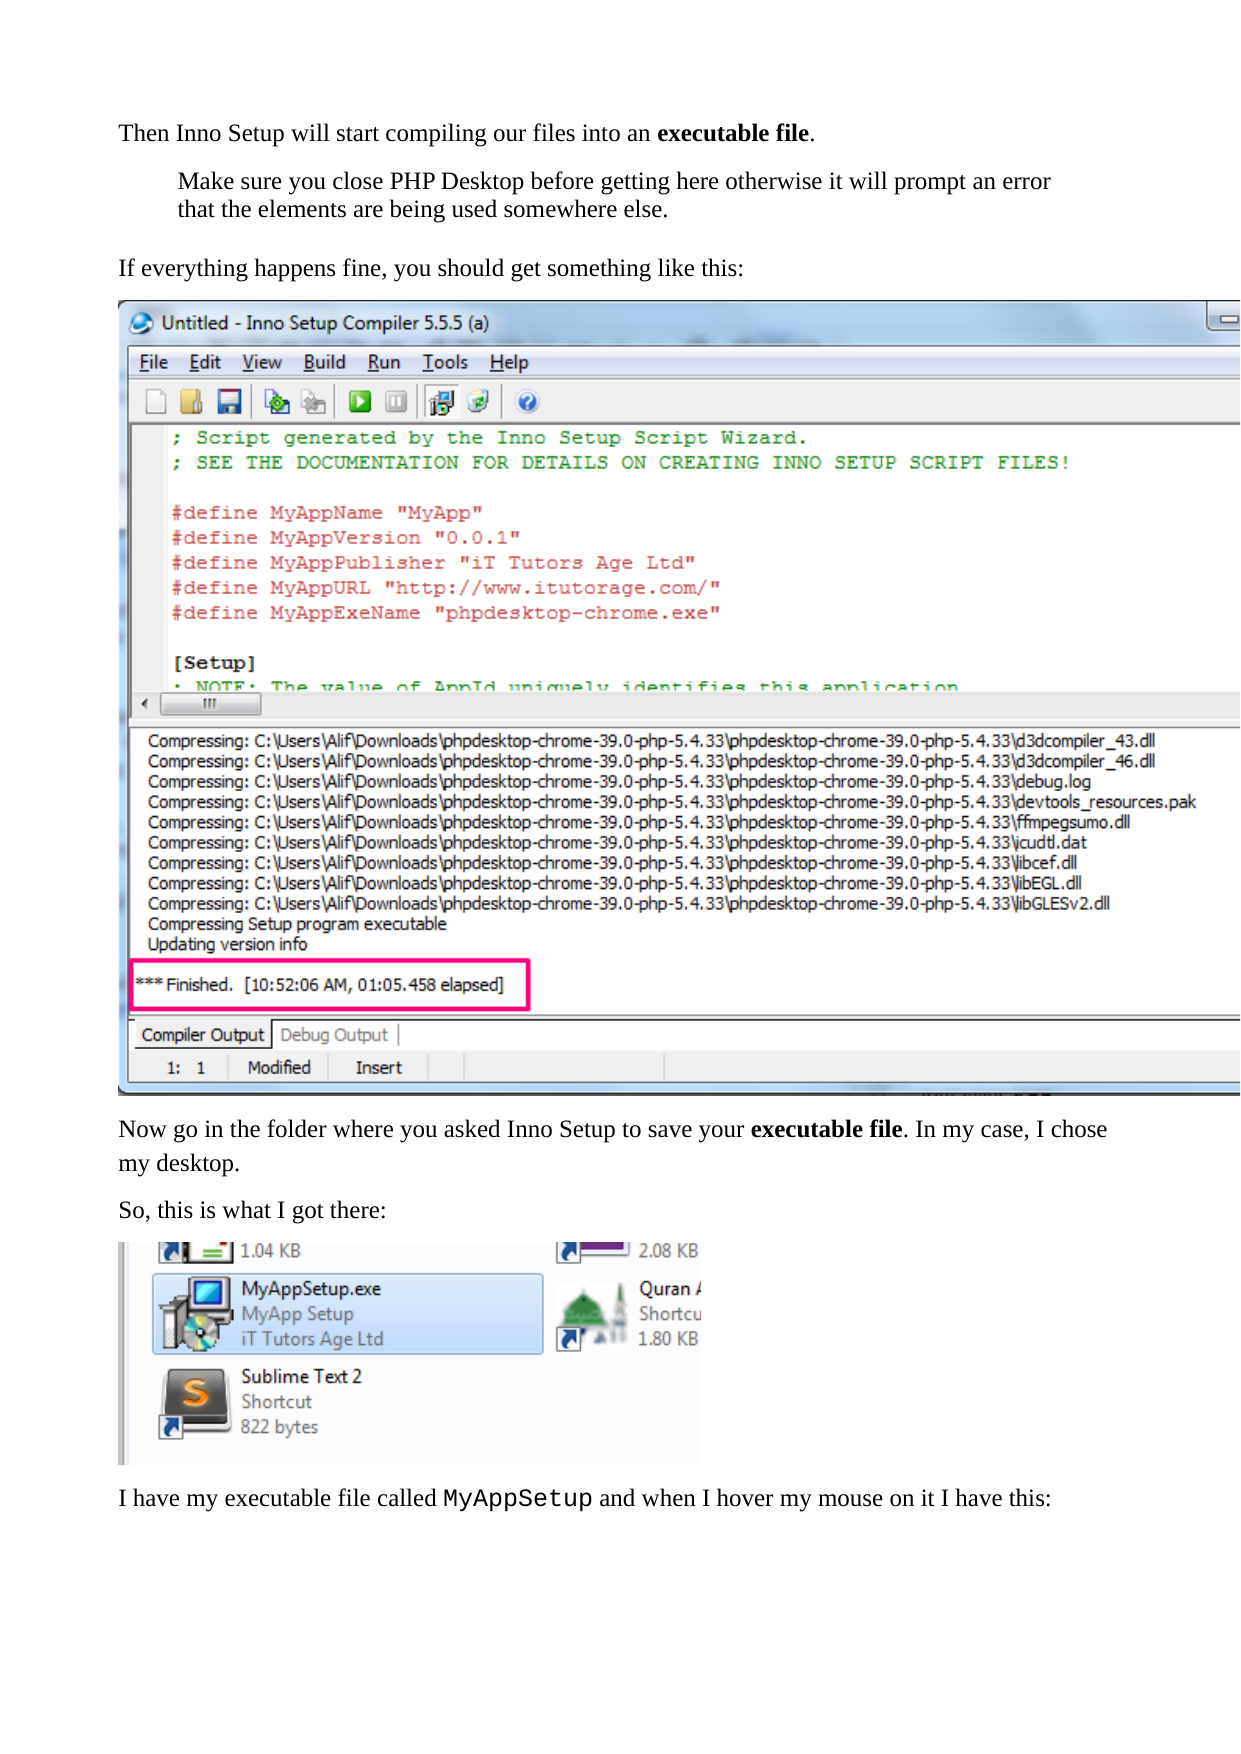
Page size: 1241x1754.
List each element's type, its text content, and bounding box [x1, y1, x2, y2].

picture [118, 1242, 702, 1465]
text Then Inno Setup will start compiling our files into an executable file. [118, 118, 1122, 147]
picture [118, 300, 1241, 1096]
text So, this is what I got there: [118, 1195, 1122, 1224]
text I have my executable file called MyAppSetup and when I hover my mouse on it I have this: [118, 1483, 1122, 1514]
text Now go in the folder where you asked Inno Setup to save your executable file. In my case, I chose my desktop. [118, 1114, 1122, 1176]
text If everything happens fine, you should get something like this: [118, 253, 1122, 281]
text Make sure you close PHP Desktop before getting here otherwise it will prompt an error that the elements are being used somewhere else. [177, 166, 1063, 223]
